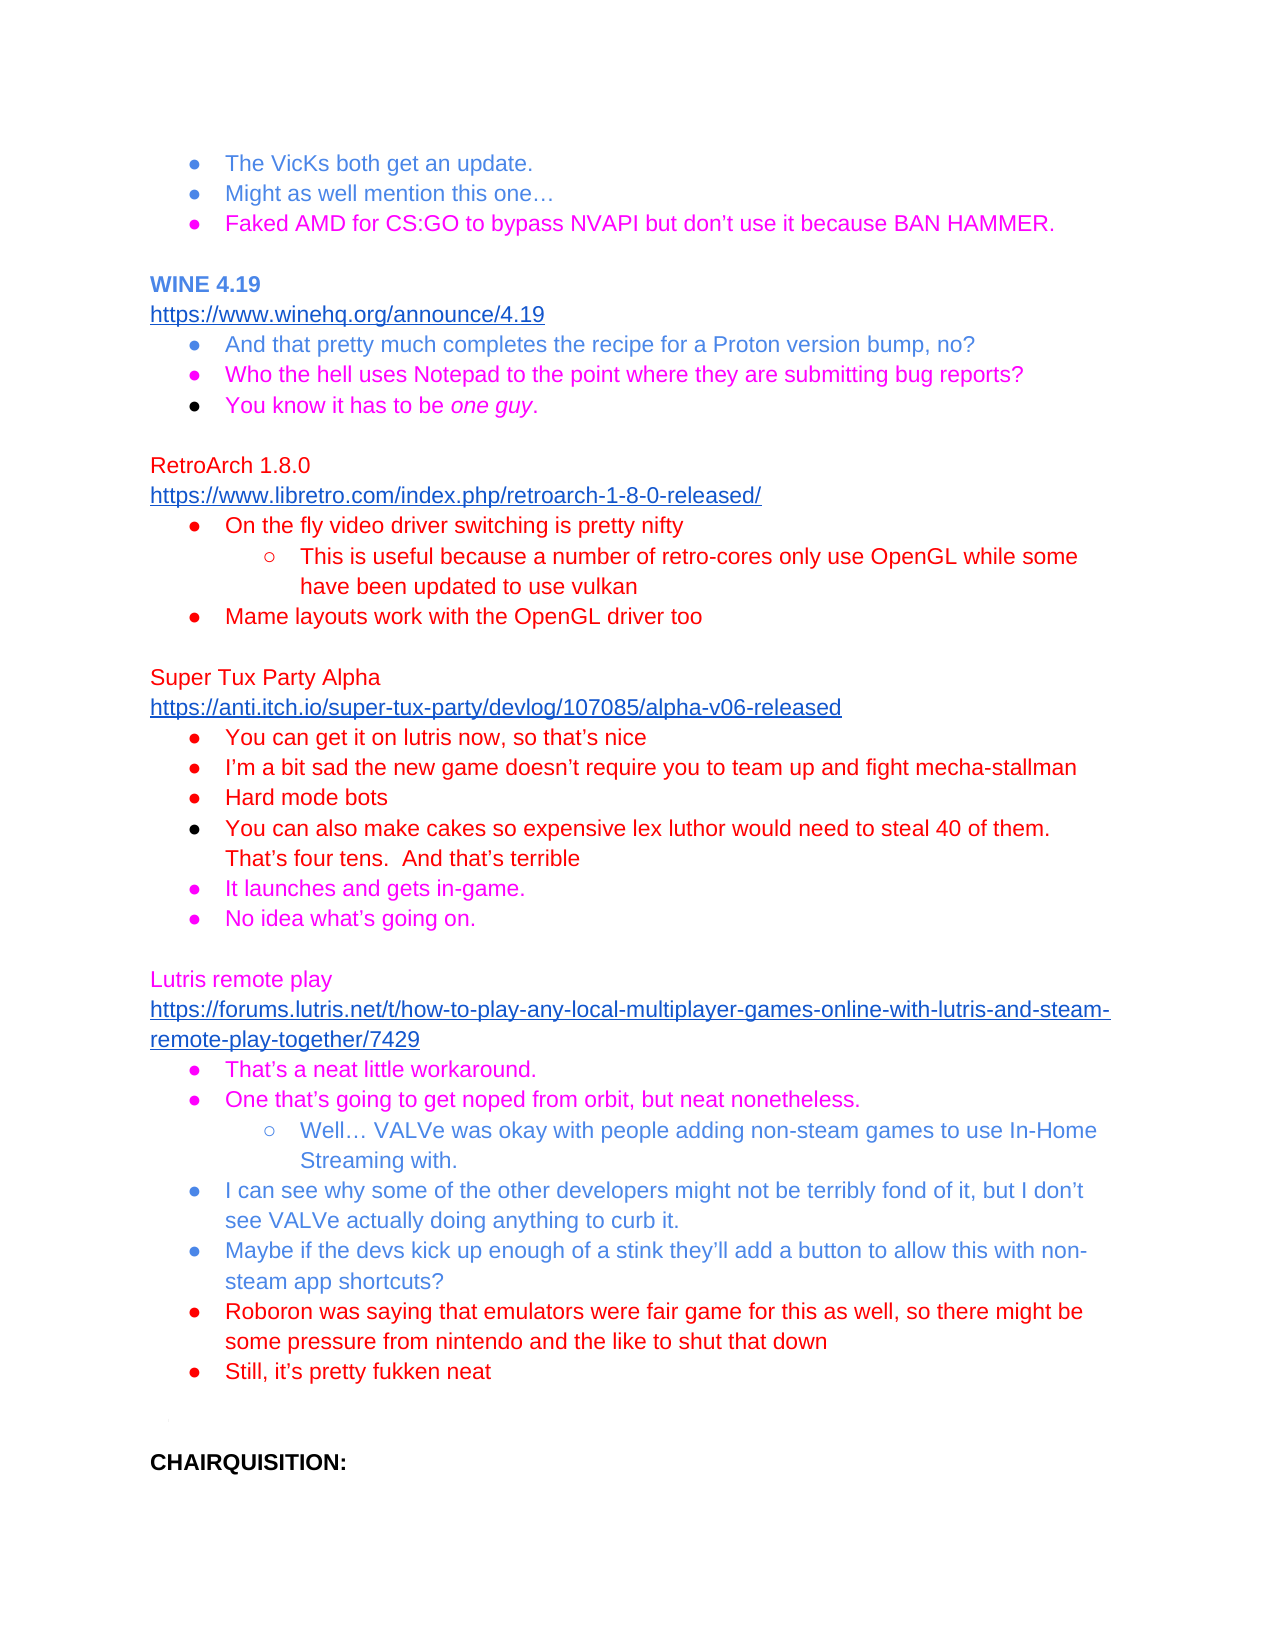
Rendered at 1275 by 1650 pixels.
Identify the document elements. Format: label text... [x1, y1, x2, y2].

text WINE 4.19 [150, 271, 1125, 297]
text https://www.winehq.org/announce/4.19 [150, 301, 1125, 327]
list Might as well mention this one… [187, 180, 1125, 207]
list The VicKs both get an update. [187, 150, 1125, 176]
list That’s a neat little workaround. [187, 1056, 1125, 1083]
list I can see why some of the other developers might not be terribly fond of it, but I don’t see VALVe actually doing anything to curb it. [187, 1177, 1125, 1234]
list It launches and gets in-game. [187, 875, 1125, 901]
list One that’s going to get noped from orbit, but neat nonetheless. [187, 1086, 1125, 1113]
list And that pretty much completes the recipe for a Proton version bump, no? [187, 331, 1125, 358]
list No idea what’s going on. [187, 905, 1125, 932]
list This is useful because a number of retro-cores only use OpenGL while some have been updated to use vulkan [262, 543, 1125, 599]
list Who the hell uses Notepad to the point where they are submitting bug reports? [187, 361, 1125, 388]
text https://anti.itch.io/super-tux-party/devlog/107085/alpha-v06-released [150, 694, 1125, 720]
list Hard mode bots [187, 784, 1125, 811]
text RetroArch 1.8.0 [150, 452, 1125, 478]
list Mame layouts work with the OpenGL driver too [187, 603, 1125, 629]
list On the fly video driver switching is pretty nifty [187, 512, 1125, 539]
text Super Tux Party Alpha [150, 663, 1125, 690]
list Roboron was saying that emulators were fair game for this as well, so there might be some pressure from nintendo and the like to shut that down [187, 1298, 1125, 1354]
text https://www.libretro.com/index.php/retroarch-1-8-0-released/ [150, 482, 1125, 509]
text CHAIRQUISITION: [150, 1449, 1125, 1475]
list Well… VALVe was okay with people adding non-steam games to use In-Home Streaming with. [262, 1117, 1125, 1173]
list You can get it on lutris now, so that’s nice [187, 724, 1125, 750]
text https://forums.lutris.net/t/how-to-play-any-local-multiplayer-games-online-with-lutris-and-steam-remote-play-together/7429 [150, 996, 1125, 1052]
text Lutris remote play [150, 966, 1125, 992]
list Faked AMD for CS:GO to bypass NVAPI but don’t use it because BAN HAMMER. [187, 210, 1125, 237]
list You can also make cakes so expensive lex luthor would need to steal 40 of them. That’s four tens. And that’s terrible [187, 814, 1125, 871]
list You know it has to be one guy. [187, 392, 1125, 418]
list I’m a bit sad the new game doesn’t require you to team up and fight mecha-stallman [187, 754, 1125, 781]
list Maybe if the devs kick up enough of a stink they’ll add a button to allow this with non-steam app shortcuts? [187, 1237, 1125, 1294]
list Still, it’s pretty fukken neat [187, 1358, 1125, 1385]
